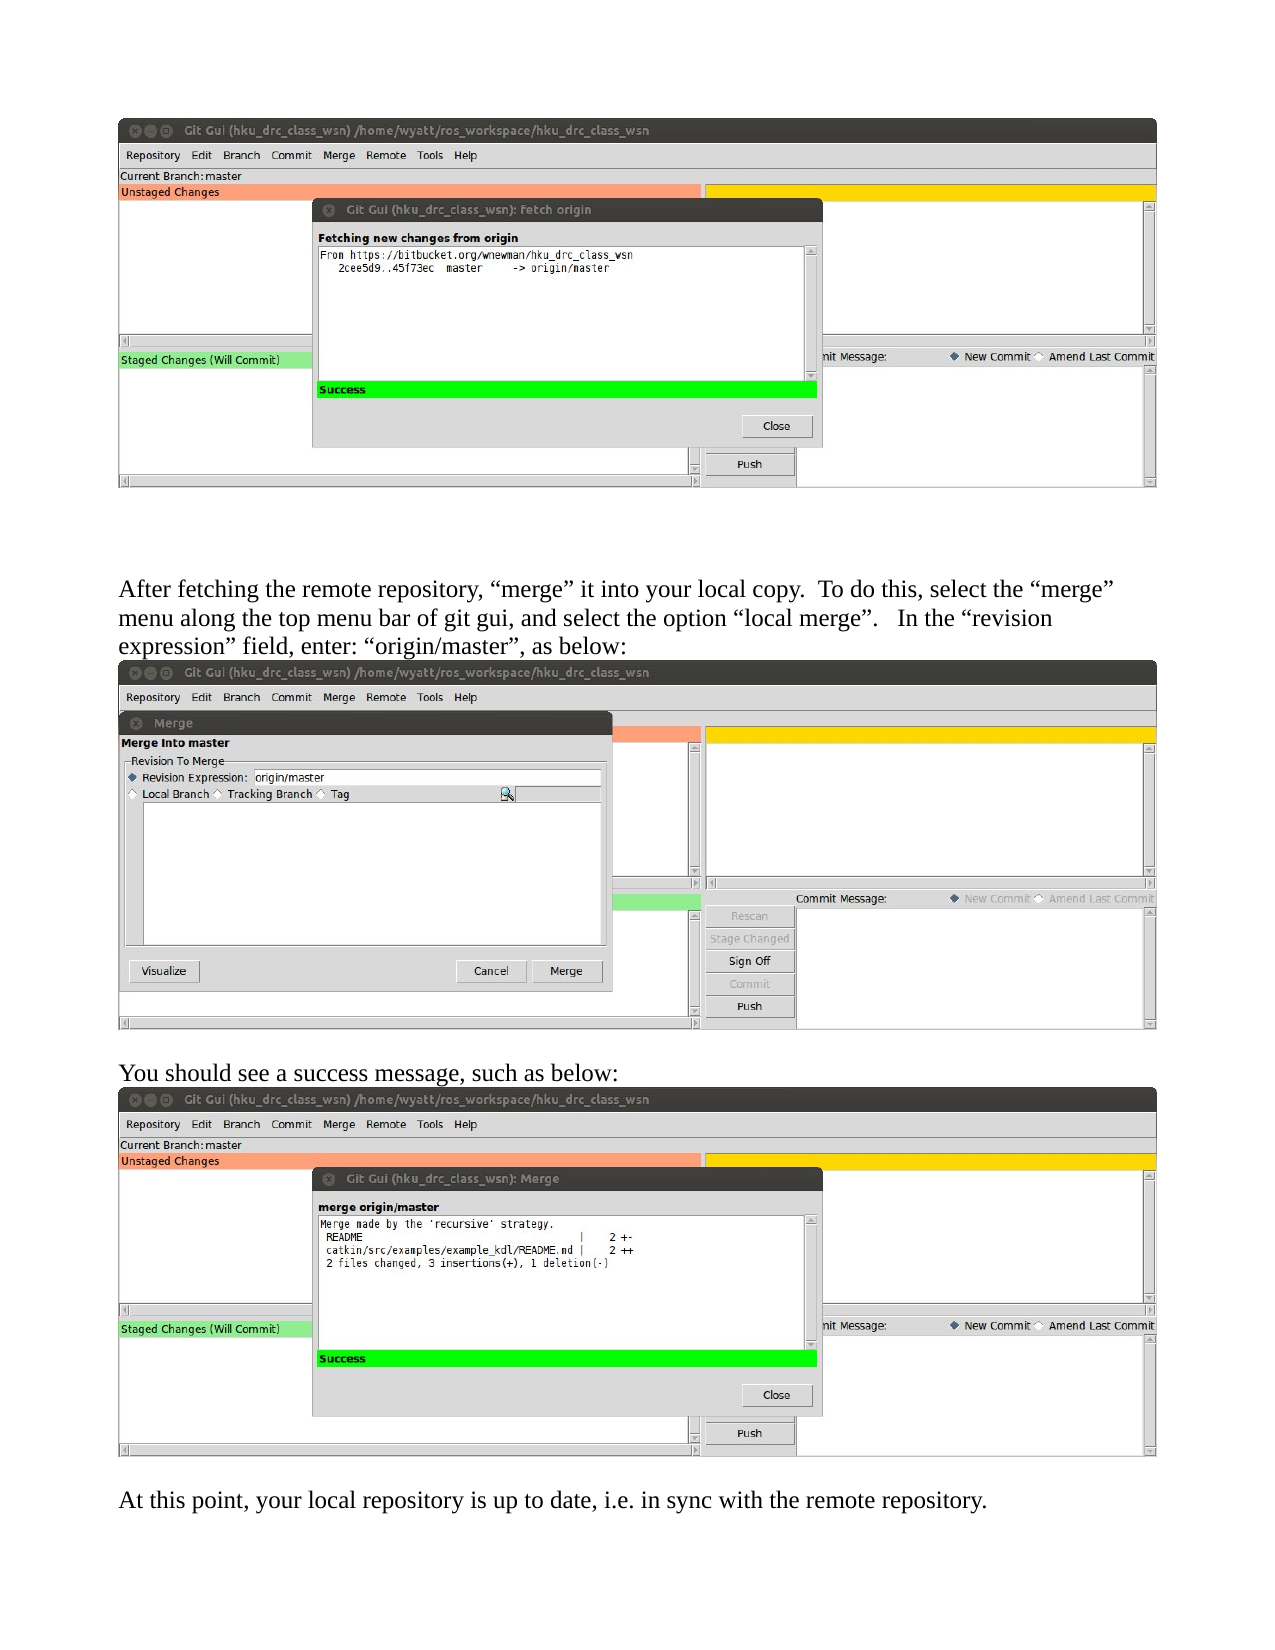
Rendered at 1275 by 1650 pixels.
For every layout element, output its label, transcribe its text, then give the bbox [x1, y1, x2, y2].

text At this point, your local repository is up to date, i.e. in sync with the remote repository. [118, 1486, 1157, 1514]
picture [118, 660, 1157, 1030]
picture [118, 1087, 1157, 1457]
text You should see a success message, such as below: [118, 1058, 1157, 1087]
text After fetching the remote repository, “merge” it into your local copy. To do this, select the “merge” menu along the top menu bar of git gui, and select the option “local merge”. In the “revision expression” field, enter: “origin/master”, as below: [118, 574, 1157, 660]
picture [118, 118, 1157, 488]
